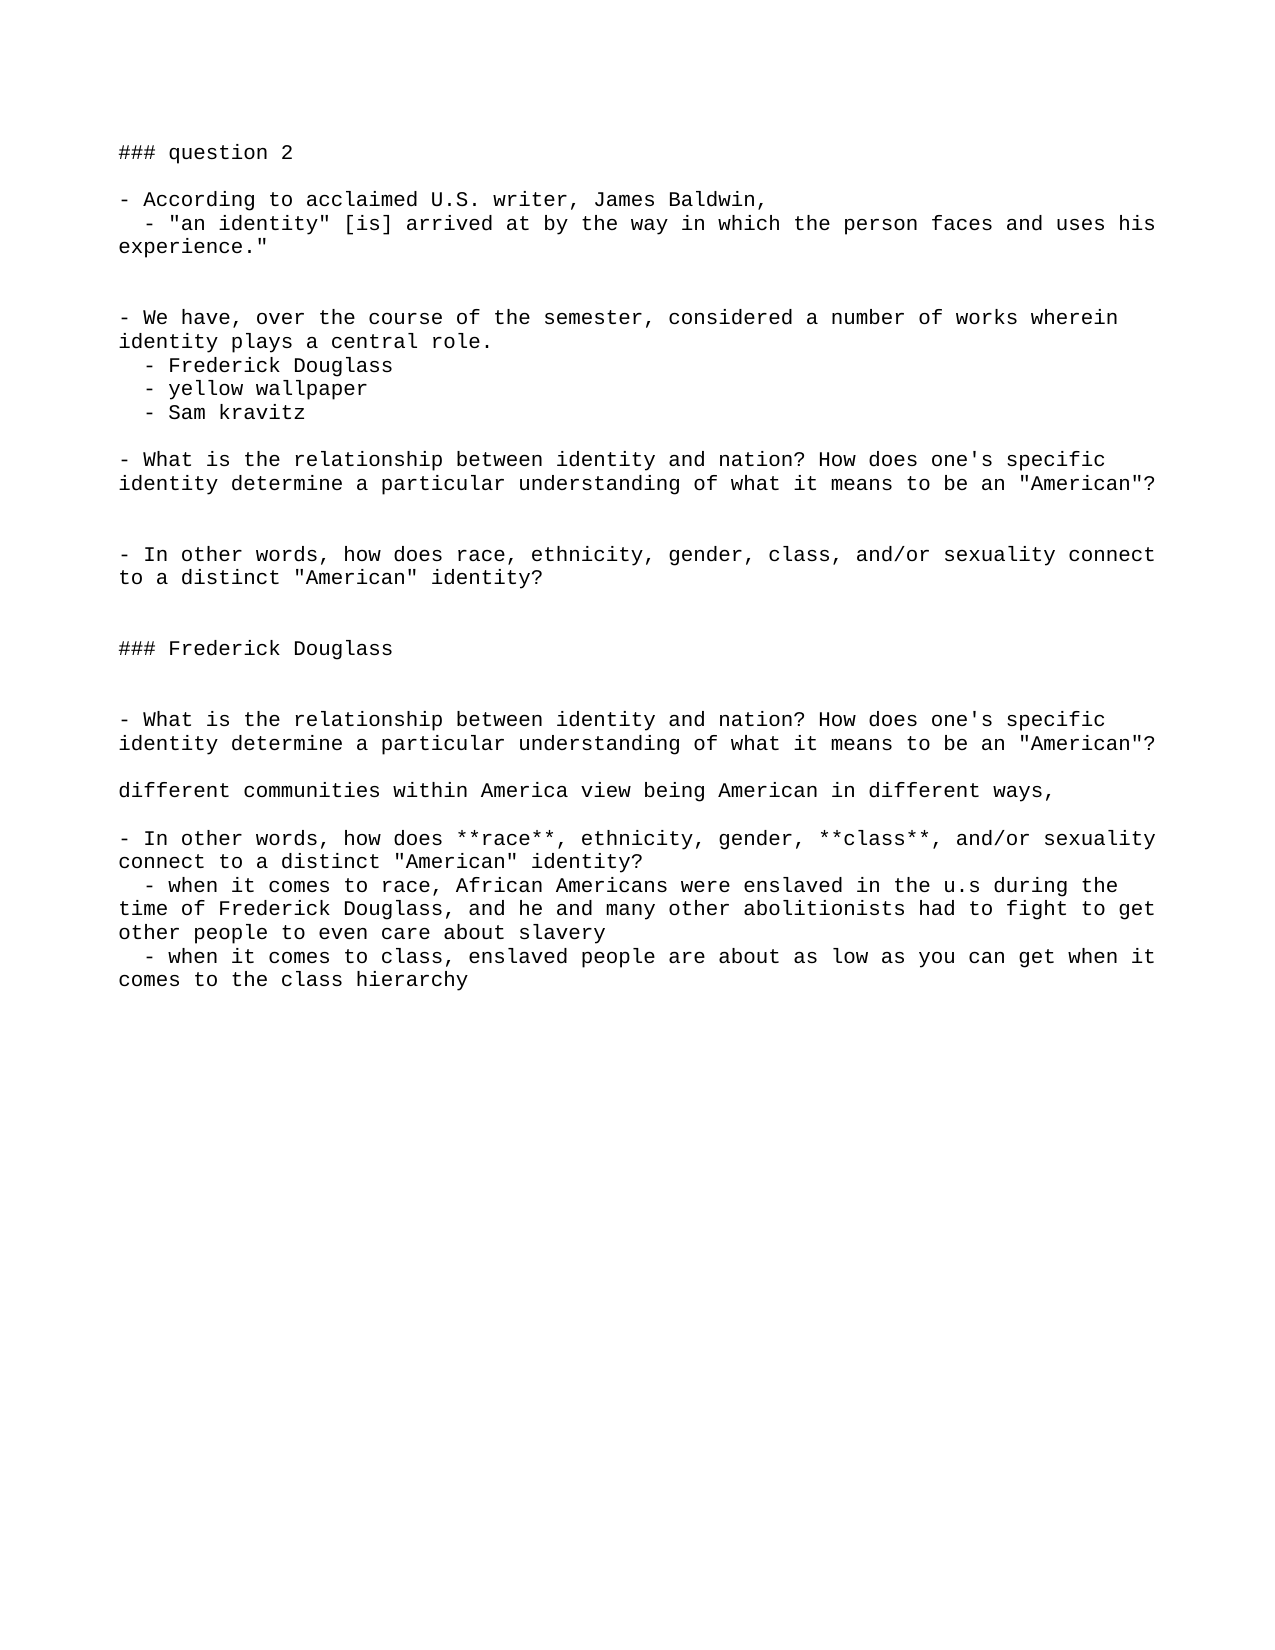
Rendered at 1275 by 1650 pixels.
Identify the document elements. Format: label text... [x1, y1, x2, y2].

text - Frederick Douglass [118, 354, 1157, 378]
text - According to acclaimed U.S. writer, James Baldwin, [118, 189, 1157, 213]
text - We have, over the course of the semester, considered a number of works wherein identity plays a central role. [118, 307, 1157, 354]
text - Sam kravitz [118, 402, 1157, 426]
text - In other words, how does race, ethnicity, gender, class, and/or sexuality connect to a distinct "American" identity? [118, 544, 1157, 591]
text - when it comes to race, African Americans were enslaved in the u.s during the time of Frederick Douglass, and he and many other abolitionists had to fight to get other people to even care about slavery [118, 875, 1157, 946]
text - yellow wallpaper [118, 378, 1157, 402]
text - What is the relationship between identity and nation? How does one's specific identity determine a particular understanding of what it means to be an "American"? [118, 709, 1157, 757]
text ### Frederick Douglass [118, 638, 1157, 662]
text - when it comes to class, enslaved people are about as low as you can get when it comes to the class hierarchy [118, 946, 1157, 993]
text - In other words, how does **race**, ethnicity, gender, **class**, and/or sexuality connect to a distinct "American" identity? [118, 827, 1157, 875]
text - "an identity" [is] arrived at by the way in which the person faces and uses his experience." [118, 213, 1157, 260]
text ### question 2 [118, 142, 1157, 165]
text - What is the relationship between identity and nation? How does one's specific identity determine a particular understanding of what it means to be an "American"? [118, 449, 1157, 496]
text different communities within America view being American in different ways, [118, 780, 1157, 804]
